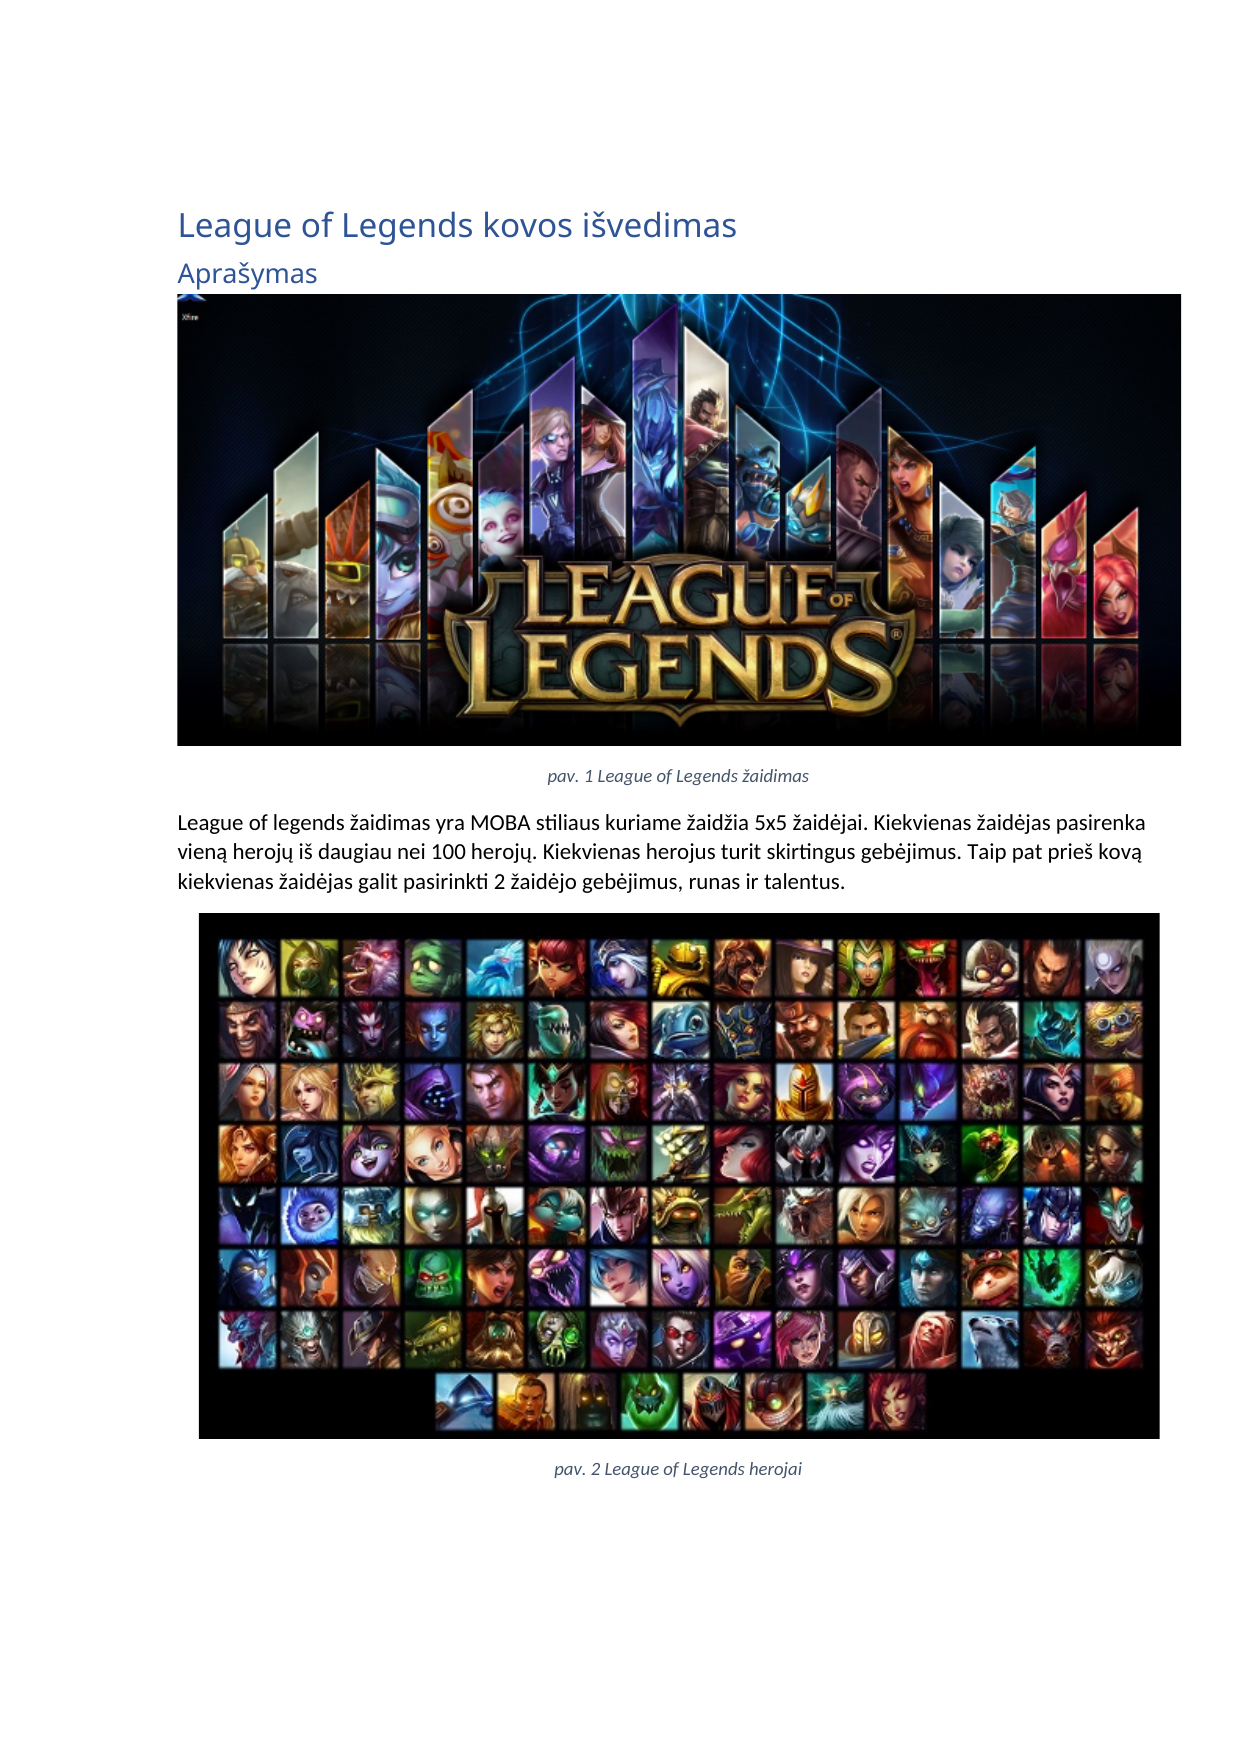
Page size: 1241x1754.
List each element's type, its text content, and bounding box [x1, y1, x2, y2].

text League of legends žaidimas yra MOBA stiliaus kuriame žaidžia 5x5 žaidėjai. Kiekvienas žaidėjas pasirenka vieną herojų iš daugiau nei 100 herojų. Kiekvienas herojus turit skirtingus gebėjimus. Taip pat prieš kovą kiekvienas žaidėjas galit pasirinkti 2 žaidėjo gebėjimus, runas ir talentus. [177, 808, 1181, 895]
subtitle Aprašymas [177, 255, 1181, 292]
text pav. 2 League of Legends herojai [177, 1457, 1181, 1480]
subtitle League of Legends kovos išvedimas [177, 202, 1181, 248]
text pav. 1 League of Legends žaidimas [177, 764, 1181, 787]
